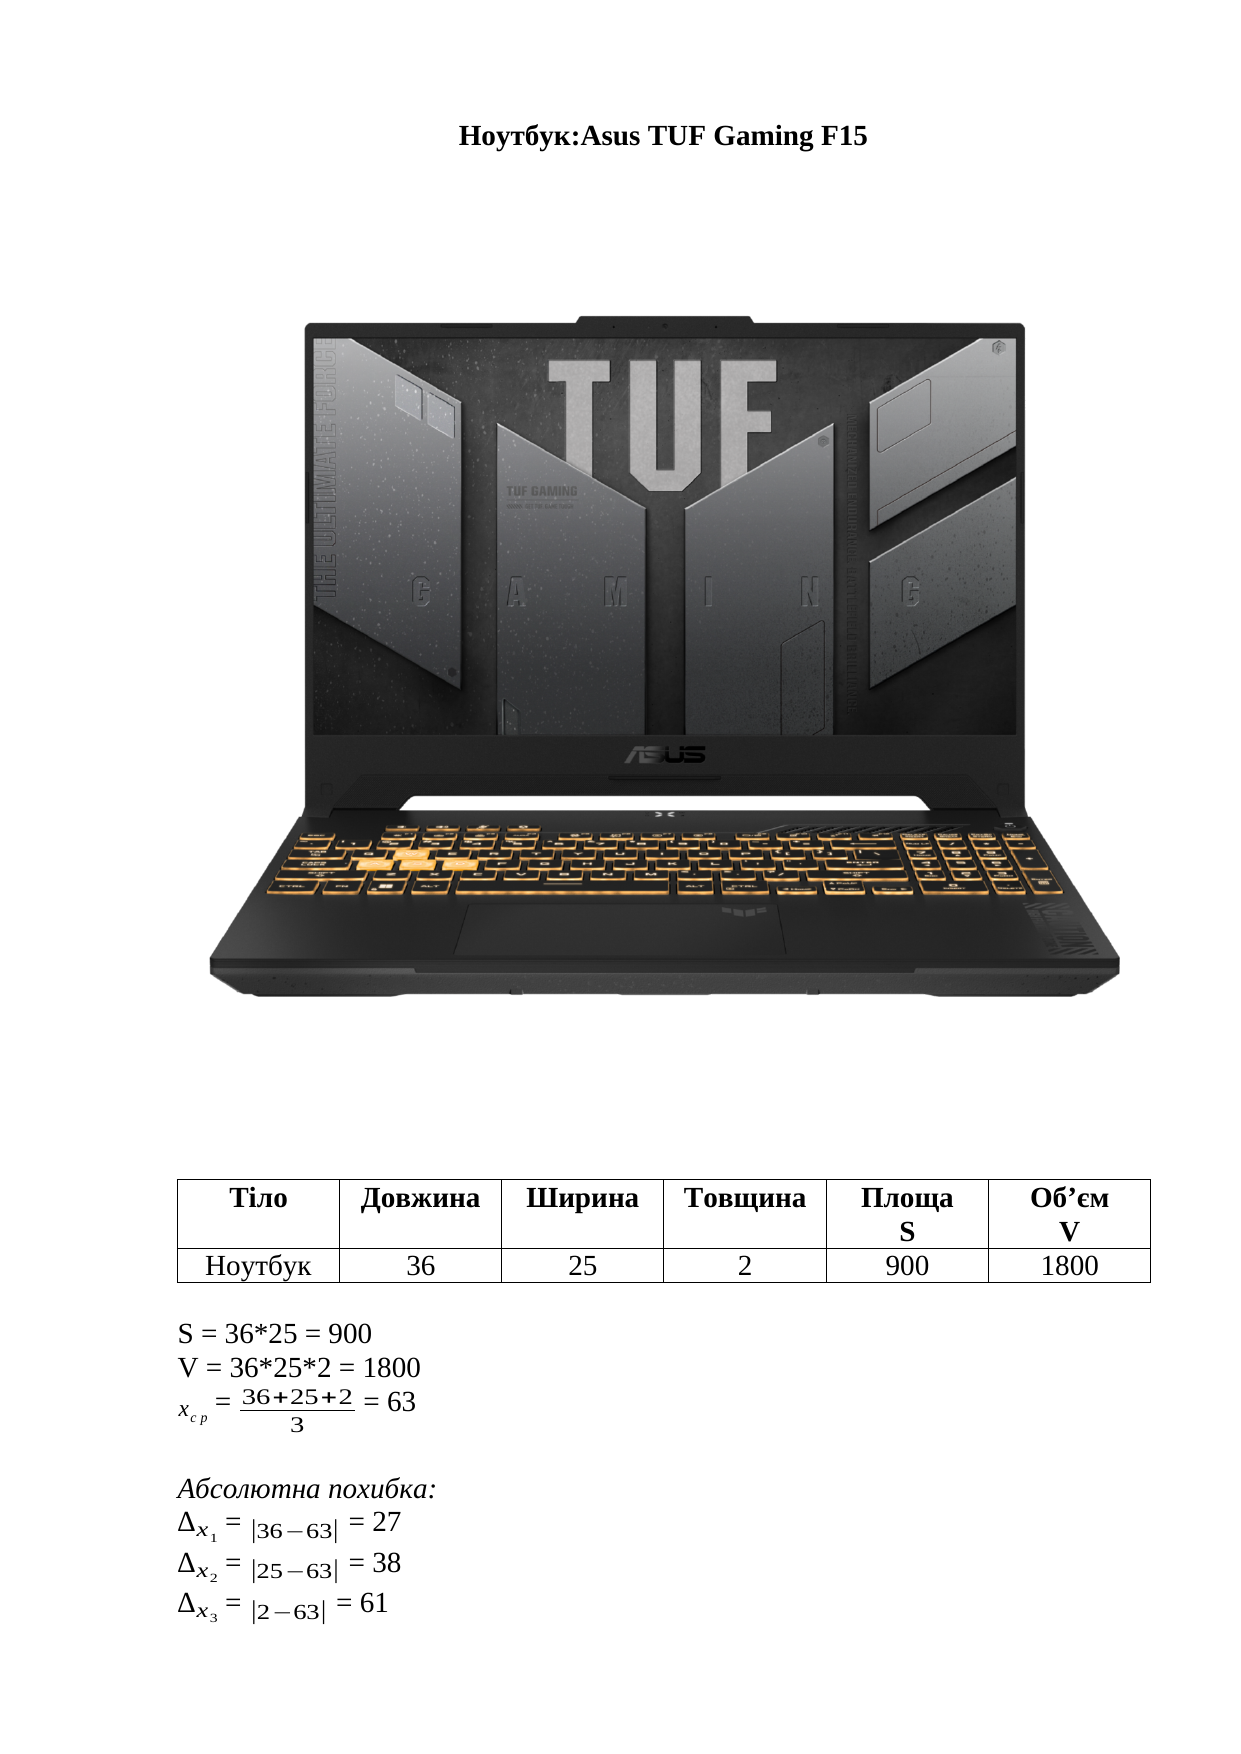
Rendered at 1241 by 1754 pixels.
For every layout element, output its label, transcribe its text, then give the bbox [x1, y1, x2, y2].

table_cell 900 [827, 1249, 988, 1282]
table_header Товщина [664, 1180, 826, 1247]
table_cell Ноутбук [178, 1249, 339, 1282]
text S = 36*25 = 900 [177, 1317, 1152, 1350]
table_cell 2 [664, 1249, 826, 1282]
text ∆ = = 27 [177, 1504, 1152, 1545]
table_header Площа S [827, 1180, 988, 1247]
table_cell 36 [340, 1249, 501, 1282]
table_cell 25 [502, 1249, 663, 1282]
table_header Довжина [340, 1180, 501, 1247]
text Ноутбук:Asus TUF Gaming F15 [327, 118, 1152, 152]
text = = 63 [177, 1384, 1152, 1437]
table_header Об’єм V [989, 1180, 1150, 1247]
table_header Тіло [178, 1180, 339, 1247]
table_header Ширина [502, 1180, 663, 1247]
table_cell 1800 [989, 1249, 1150, 1282]
text Абсолютна похибка: [177, 1471, 1152, 1504]
text ∆ = = 38 [177, 1545, 1152, 1585]
text ∆ = = 61 [177, 1585, 1152, 1626]
text V = 36*25*2 = 1800 [177, 1350, 1152, 1384]
